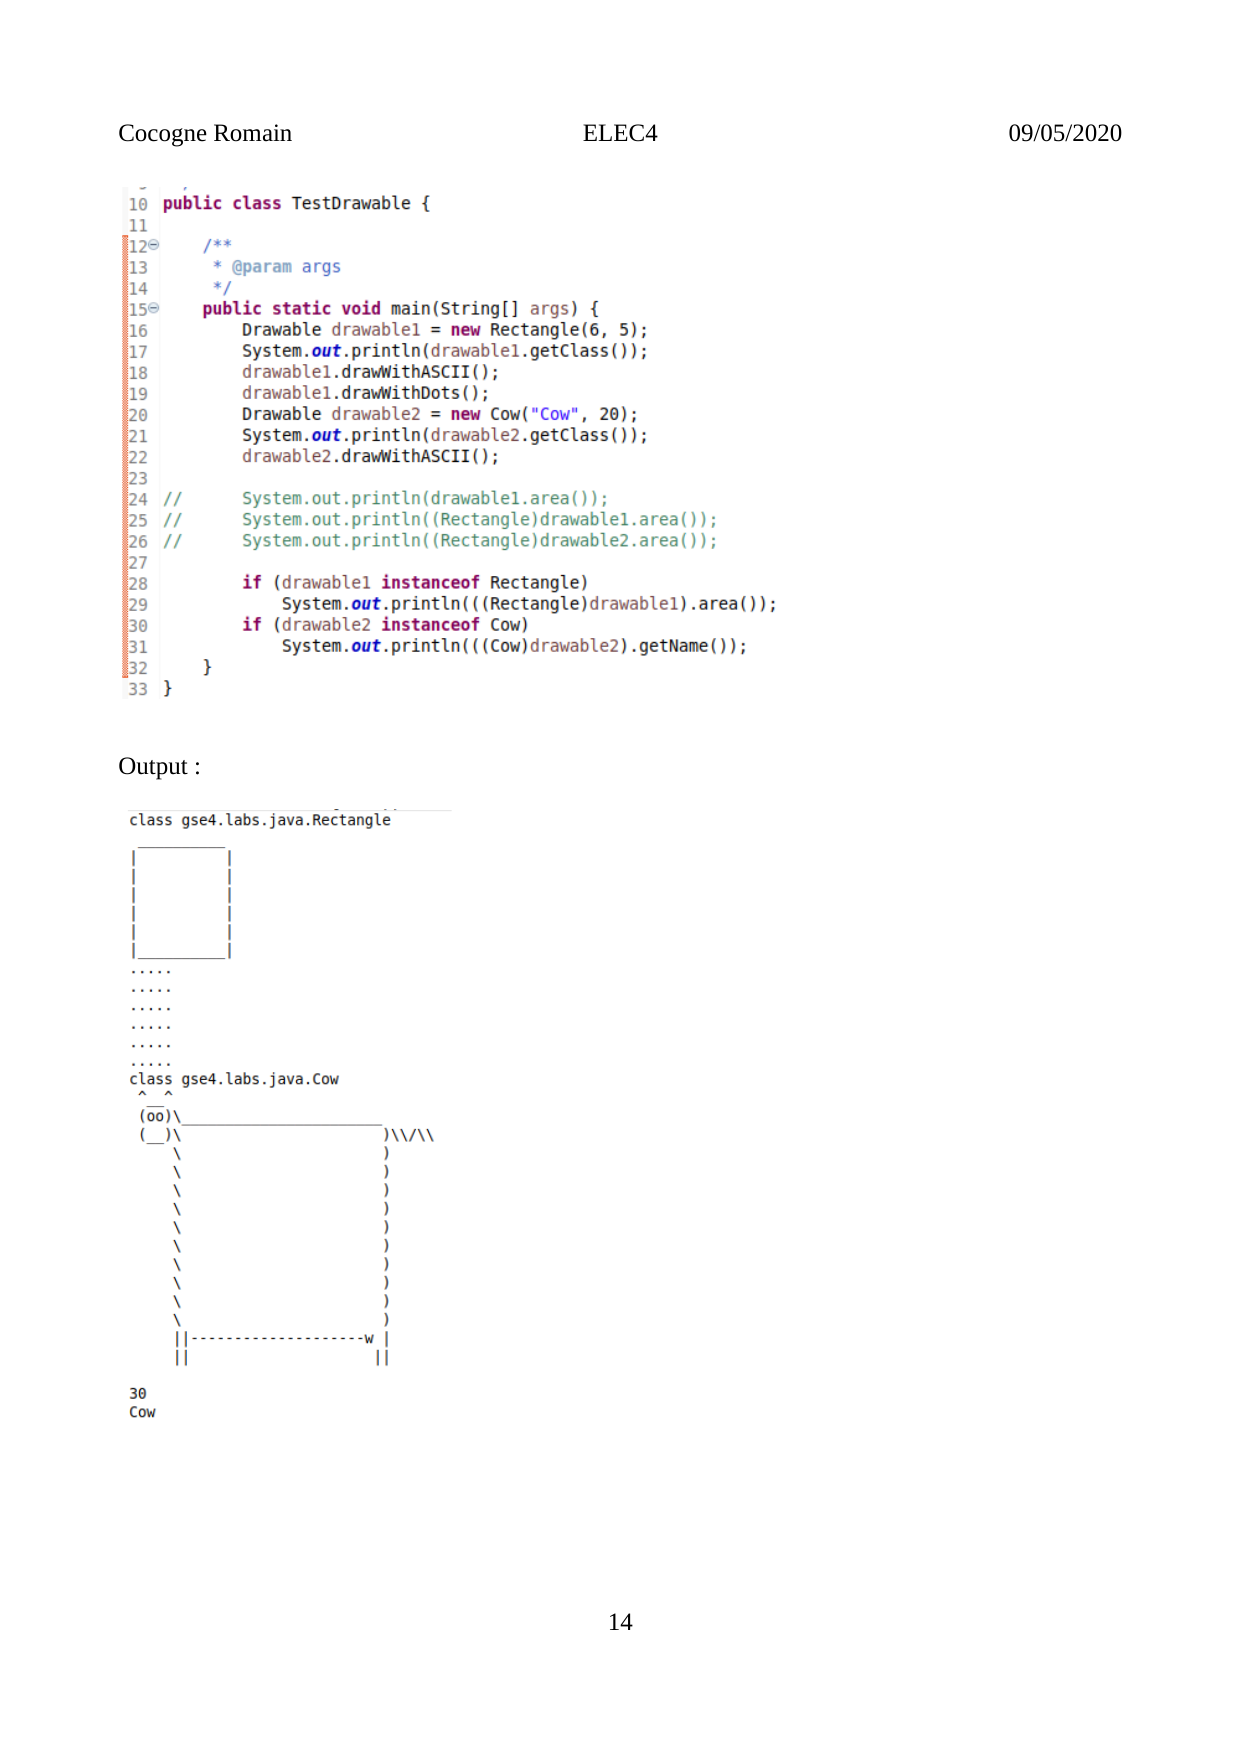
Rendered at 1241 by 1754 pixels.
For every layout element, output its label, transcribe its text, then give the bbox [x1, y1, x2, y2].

text Output : [118, 751, 1122, 779]
picture [127, 809, 452, 1426]
picture [122, 187, 783, 699]
